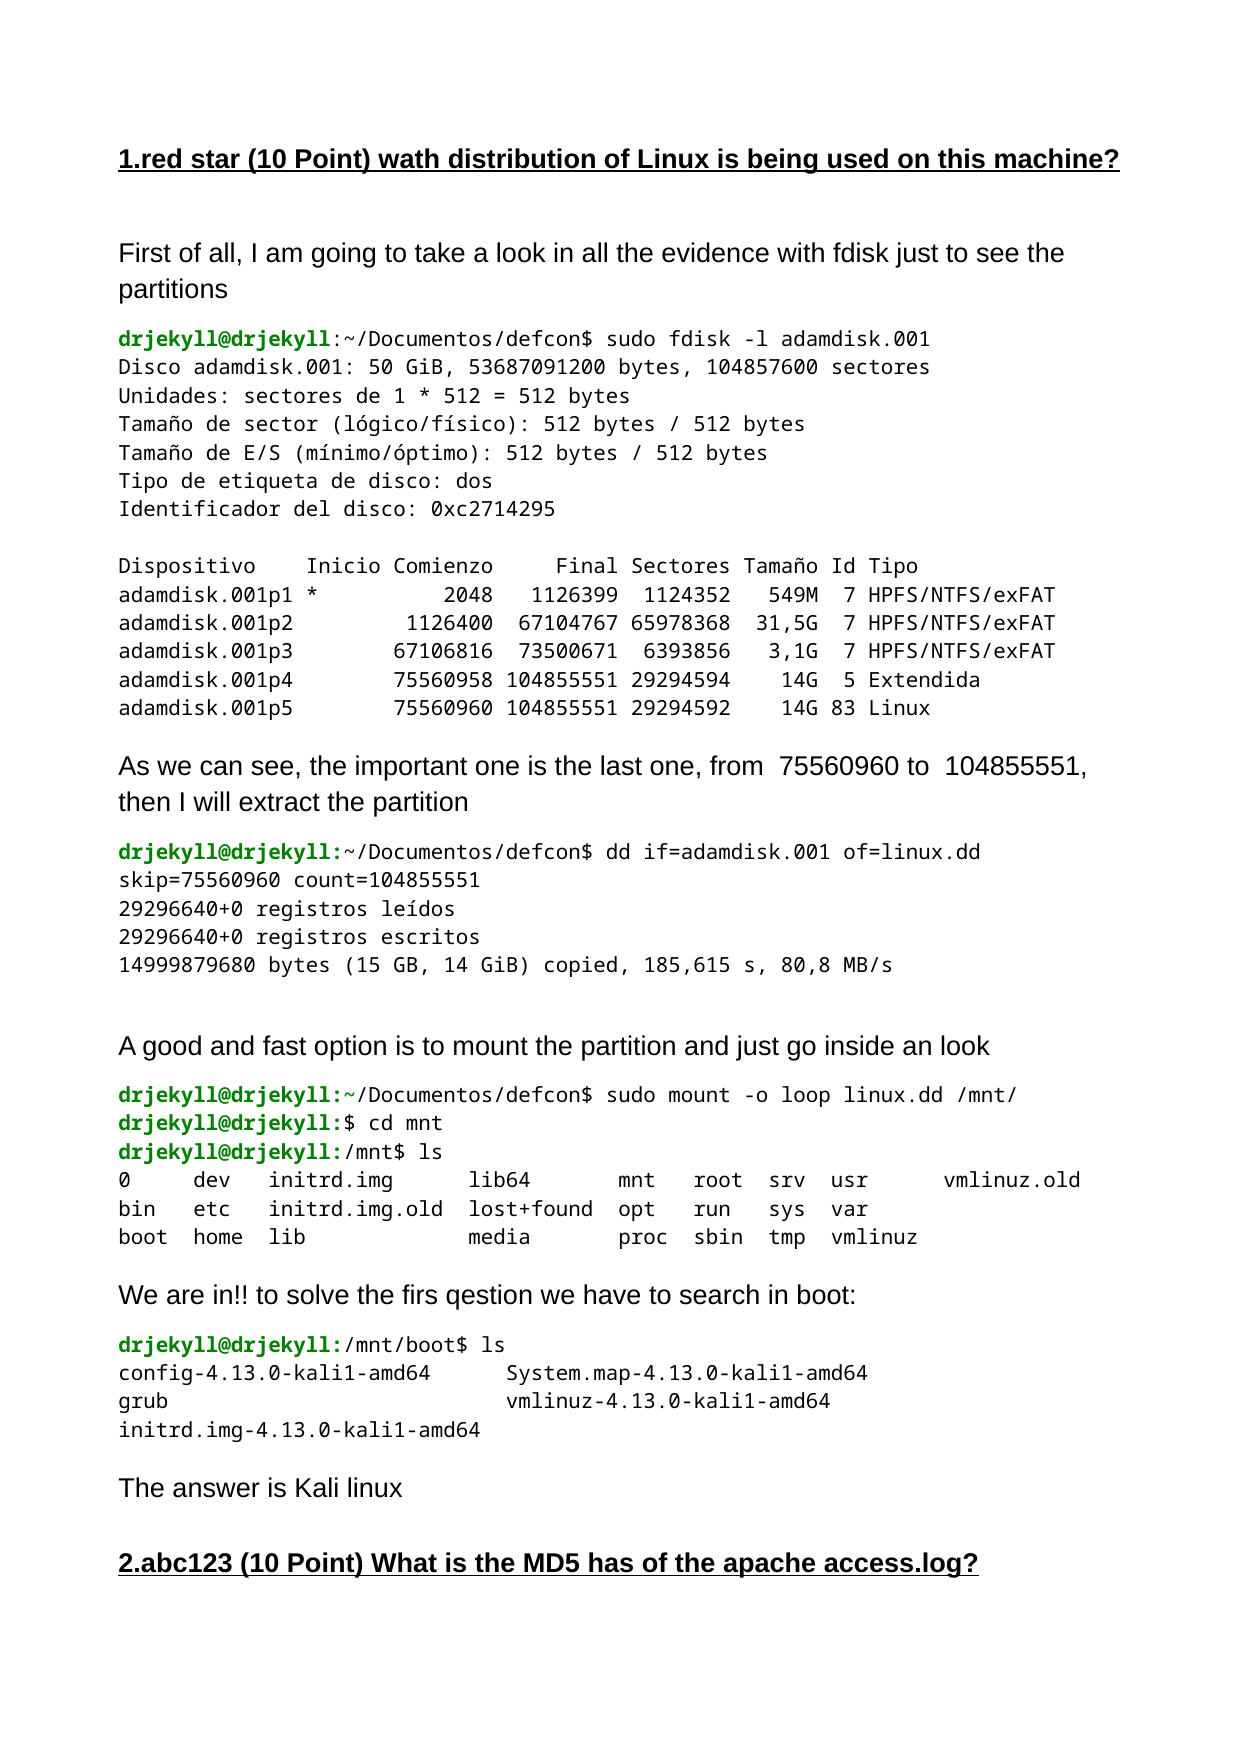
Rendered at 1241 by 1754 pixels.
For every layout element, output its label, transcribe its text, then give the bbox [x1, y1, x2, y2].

text Tamaño de sector (lógico/físico): 512 bytes / 512 bytes [118, 409, 1122, 438]
text 0 dev initrd.img lib64 mnt root srv usr vmlinuz.old [118, 1165, 1122, 1194]
text adamdisk.001p4 75560958 104855551 29294594 14G 5 Extendida [118, 665, 1122, 693]
text adamdisk.001p1 * 2048 1126399 1124352 549M 7 HPFS/NTFS/exFAT [118, 580, 1122, 608]
text A good and fast option is to mount the partition and just go inside an look [118, 1029, 1122, 1061]
text Tipo de etiqueta de disco: dos [118, 466, 1122, 494]
text 14999879680 bytes (15 GB, 14 GiB) copied, 185,615 s, 80,8 MB/s [118, 951, 1122, 979]
subtitle 1.red star (10 Point) wath distribution of Linux is being used on this machine? [118, 143, 1122, 174]
subtitle 2.abc123 (10 Point) What is the MD5 has of the apache access.log? [118, 1547, 1122, 1579]
text Dispositivo Inicio Comienzo Final Sectores Tamaño Id Tipo [118, 551, 1122, 580]
text drjekyll@drjekyll:/mnt$ ls [118, 1137, 1122, 1165]
text drjekyll@drjekyll:/mnt/boot$ ls [118, 1330, 1122, 1358]
text grub vmlinuz-4.13.0-kali1-amd64 [118, 1387, 1122, 1415]
text First of all, I am going to take a look in all the evidence with fdisk just to see the partitions [118, 237, 1122, 304]
text drjekyll@drjekyll:~/Documentos/defcon$ sudo mount -o loop linux.dd /mnt/ [118, 1080, 1122, 1108]
text 29296640+0 registros leídos [118, 894, 1122, 922]
text boot home lib media proc sbin tmp vmlinuz [118, 1222, 1122, 1251]
text Unidades: sectores de 1 * 512 = 512 bytes [118, 381, 1122, 409]
text adamdisk.001p3 67106816 73500671 6393856 3,1G 7 HPFS/NTFS/exFAT [118, 637, 1122, 665]
text adamdisk.001p2 1126400 67104767 65978368 31,5G 7 HPFS/NTFS/exFAT [118, 608, 1122, 637]
text The answer is Kali linux [118, 1472, 1122, 1503]
text drjekyll@drjekyll:$ cd mnt [118, 1108, 1122, 1137]
text adamdisk.001p5 75560960 104855551 29294592 14G 83 Linux [118, 693, 1122, 722]
text Tamaño de E/S (mínimo/óptimo): 512 bytes / 512 bytes [118, 438, 1122, 466]
text initrd.img-4.13.0-kali1-amd64 [118, 1415, 1122, 1443]
text config-4.13.0-kali1-amd64 System.map-4.13.0-kali1-amd64 [118, 1358, 1122, 1387]
text bin etc initrd.img.old lost+found opt run sys var [118, 1194, 1122, 1222]
text drjekyll@drjekyll:~/Documentos/defcon$ dd if=adamdisk.001 of=linux.dd skip=75560960 count=104855551 [118, 837, 1122, 894]
text 29296640+0 registros escritos [118, 922, 1122, 951]
text We are in!! to solve the firs qestion we have to search in boot: [118, 1279, 1122, 1310]
text Disco adamdisk.001: 50 GiB, 53687091200 bytes, 104857600 sectores [118, 352, 1122, 381]
text As we can see, the important one is the last one, from 75560960 to 104855551, then I will extract the partition [118, 750, 1122, 818]
text drjekyll@drjekyll:~/Documentos/defcon$ sudo fdisk -l adamdisk.001 [118, 324, 1122, 352]
text Identificador del disco: 0xc2714295 [118, 494, 1122, 523]
